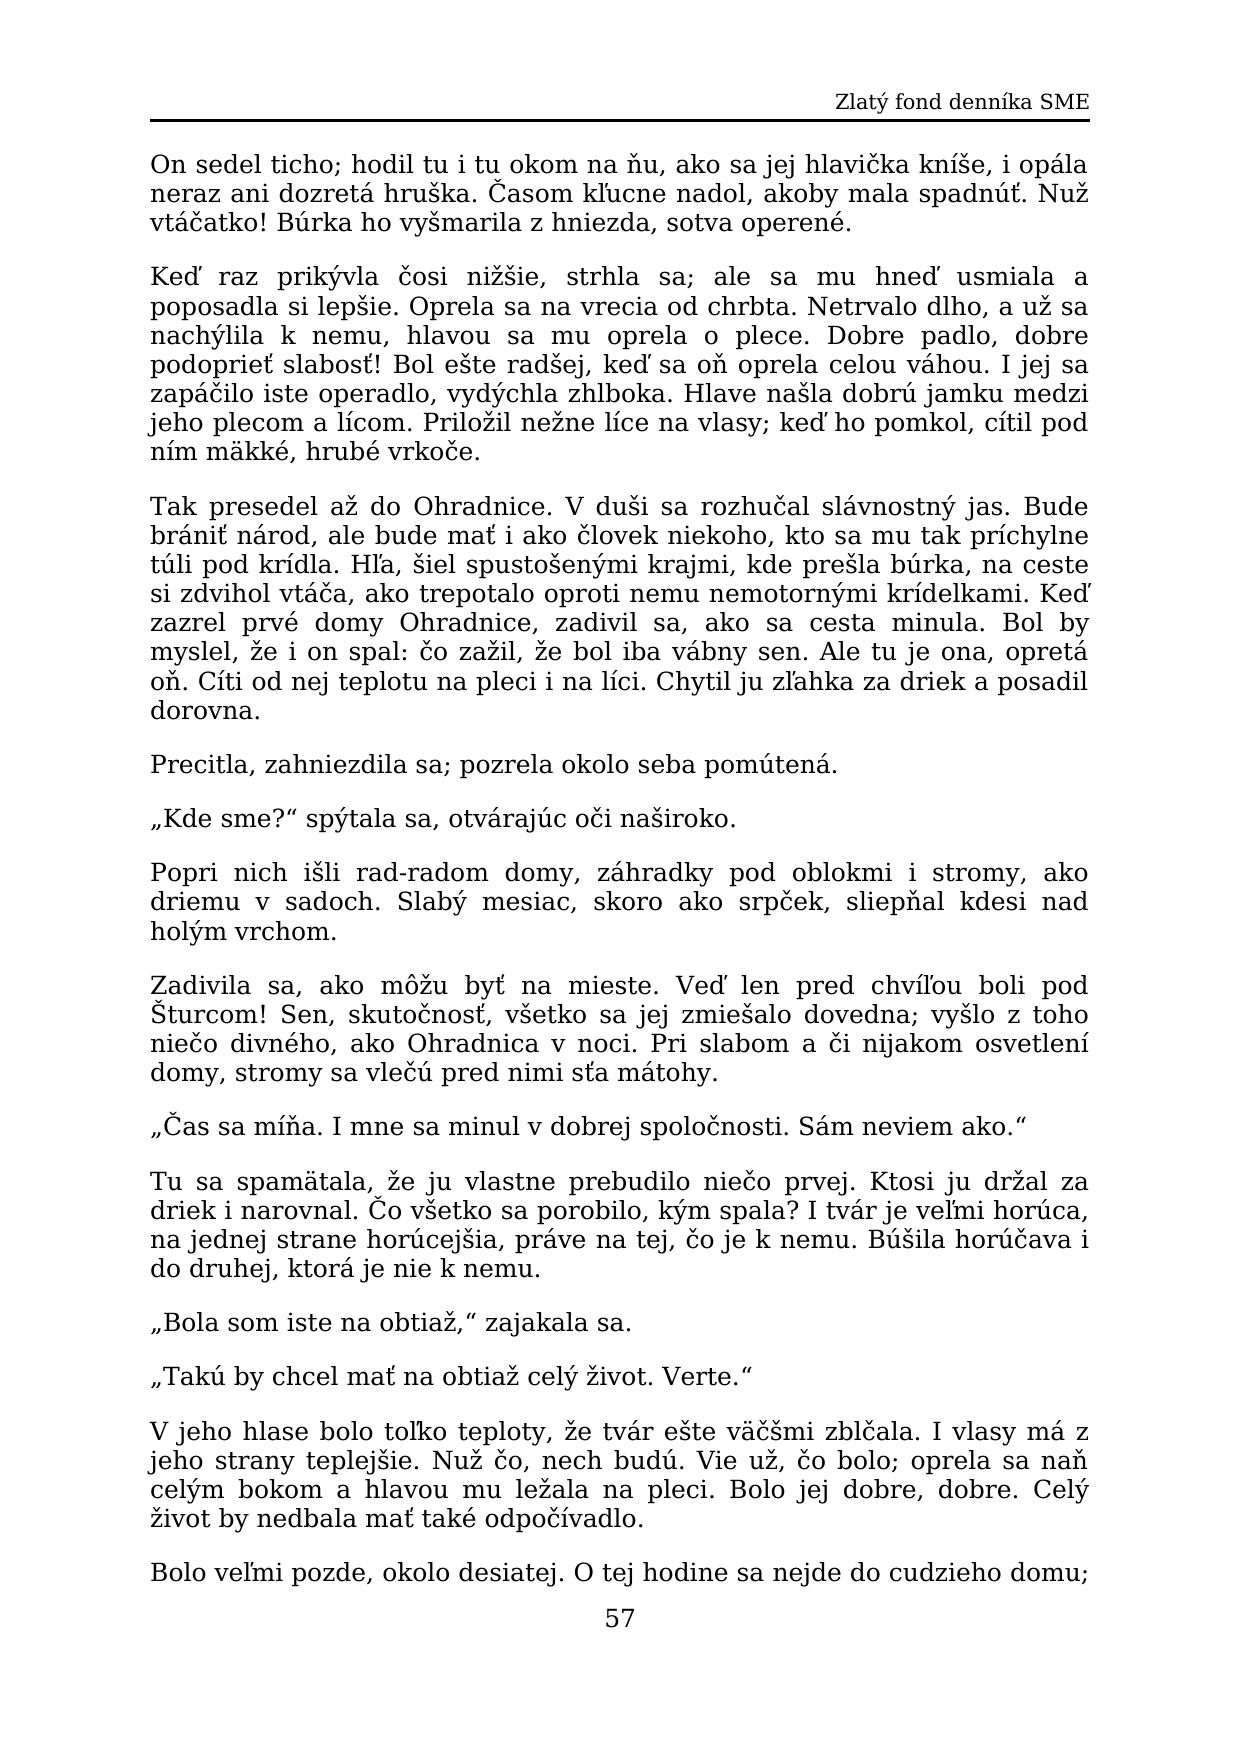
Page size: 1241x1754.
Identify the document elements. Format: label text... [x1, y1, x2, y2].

text „Čas sa míňa. I mne sa minul v dobrej spoločnosti. Sám neviem ako.“ [150, 1112, 1090, 1142]
text Bolo veľmi pozde, okolo desiatej. O tej hodine sa nejde do cudzieho domu; [150, 1558, 1090, 1587]
text Tu sa spamätala, že ju vlastne prebudilo niečo prvej. Ktosi ju držal za driek i narovnal. Čo všetko sa porobilo, kým spala? I tvár je veľmi horúca, na jednej strane horúcejšia, práve na tej, čo je k nemu. Búšila horúčava i do druhej, ktorá je nie k nemu. [150, 1167, 1090, 1283]
text „Bola som iste na obtiaž,“ zajakala sa. [150, 1308, 1090, 1337]
text Precitla, zahniezdila sa; pozrela okolo seba pomútená. [150, 750, 1090, 779]
text „Kde sme?“ spýtala sa, otvárajúc oči naširoko. [150, 804, 1090, 833]
text On sedel ticho; hodil tu i tu okom na ňu, ako sa jej hlavička kníše, i opála neraz ani dozretá hruška. Časom kľucne nadol, akoby mala spadnúť. Nuž vtáčatko! Búrka ho vyšmarila z hniezda, sotva operené. [150, 150, 1090, 237]
text Zadivila sa, ako môžu byť na mieste. Veď len pred chvíľou boli pod Šturcom! Sen, skutočnosť, všetko sa jej zmiešalo dovedna; vyšlo z toho niečo divného, ako Ohradnica v noci. Pri slabom a či nijakom osvetlení domy, stromy sa vlečú pred nimi sťa mátohy. [150, 971, 1090, 1087]
text Tak presedel až do Ohradnice. V duši sa rozhučal slávnostný jas. Bude brániť národ, ale bude mať i ako človek niekoho, kto sa mu tak príchylne túli pod krídla. Hľa, šiel spustošenými krajmi, kde prešla búrka, na ceste si zdvihol vtáča, ako trepotalo oproti nemu nemotornými krídelkami. Keď zazrel prvé domy Ohradnice, zadivil sa, ako sa cesta minula. Bol by myslel, že i on spal: čo zažil, že bol iba vábny sen. Ale tu je ona, opretá oň. Cíti od nej teplotu na pleci i na líci. Chytil ju zľahka za driek a posadil dorovna. [150, 492, 1090, 725]
text V jeho hlase bolo toľko teploty, že tvár ešte väčšmi zblčala. I vlasy má z jeho strany teplejšie. Nuž čo, nech budú. Vie už, čo bolo; oprela sa naň celým bokom a hlavou mu ležala na pleci. Bolo jej dobre, dobre. Celý život by nedbala mať také odpočívadlo. [150, 1417, 1090, 1533]
text Keď raz prikývla čosi nižšie, strhla sa; ale sa mu hneď usmiala a poposadla si lepšie. Oprela sa na vrecia od chrbta. Netrvalo dlho, a už sa nachýlila k nemu, hlavou sa mu oprela o plece. Dobre padlo, dobre podoprieť slabosť! Bol ešte radšej, keď sa oň oprela celou váhou. I jej sa zapáčilo iste operadlo, vydýchla zhlboka. Hlave našla dobrú jamku medzi jeho plecom a lícom. Priložil nežne líce na vlasy; keď ho pomkol, cítil pod ním mäkké, hrubé vrkoče. [150, 262, 1090, 467]
text Popri nich išli rad-radom domy, záhradky pod oblokmi i stromy, ako driemu v sadoch. Slabý mesiac, skoro ako srpček, sliepňal kdesi nad holým vrchom. [150, 858, 1090, 946]
text „Takú by chcel mať na obtiaž celý život. Verte.“ [150, 1362, 1090, 1392]
